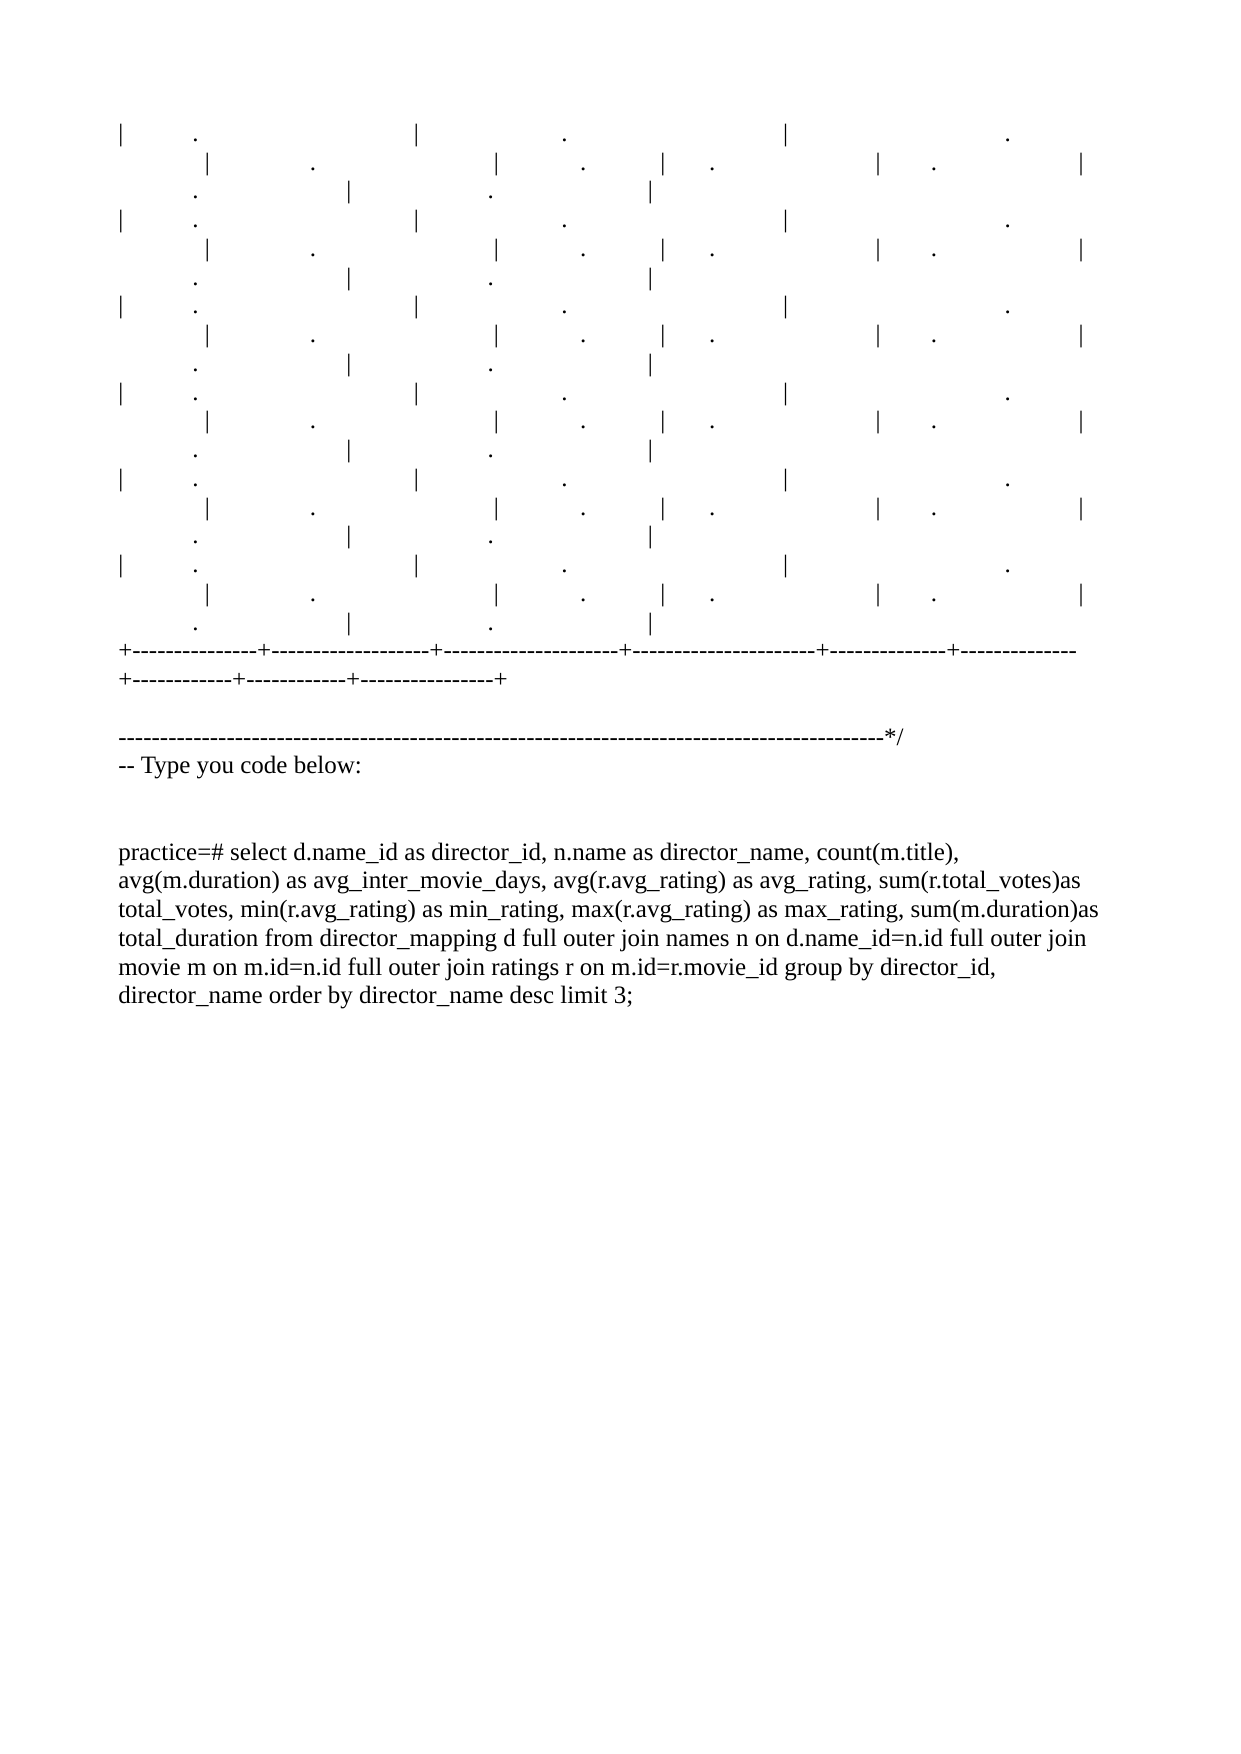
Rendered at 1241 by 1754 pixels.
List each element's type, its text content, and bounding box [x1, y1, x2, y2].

text practice=# select d.name_id as director_id, n.name as director_name, count(m.title), avg(m.duration) as avg_inter_movie_days, avg(r.avg_rating) as avg_rating, sum(r.total_votes)as total_votes, min(r.avg_rating) as min_rating, max(r.avg_rating) as max_rating, sum(m.duration)as total_duration from director_mapping d full outer join names n on d.name_id=n.id full outer join movie m on m.id=n.id full outer join ratings r on m.id=r.movie_id group by director_id, director_name order by director_name desc limit 3; [118, 837, 1122, 1009]
text | . | . | . | . | . | . | . | . | . | [118, 463, 1122, 549]
text +---------------+-------------------+---------------------+----------------------+--------------+--------------+------------+------------+----------------+ [118, 636, 1122, 693]
text | . | . | . | . | . | . | . | . | . | [118, 118, 1122, 204]
text -- Type you code below: [118, 751, 1122, 779]
text | . | . | . | . | . | . | . | . | . | [118, 549, 1122, 636]
text | . | . | . | . | . | . | . | . | . | [118, 291, 1122, 377]
text --------------------------------------------------------------------------------------------*/ [118, 722, 1122, 751]
text | . | . | . | . | . | . | . | . | . | [118, 204, 1122, 291]
text | . | . | . | . | . | . | . | . | . | [118, 377, 1122, 463]
